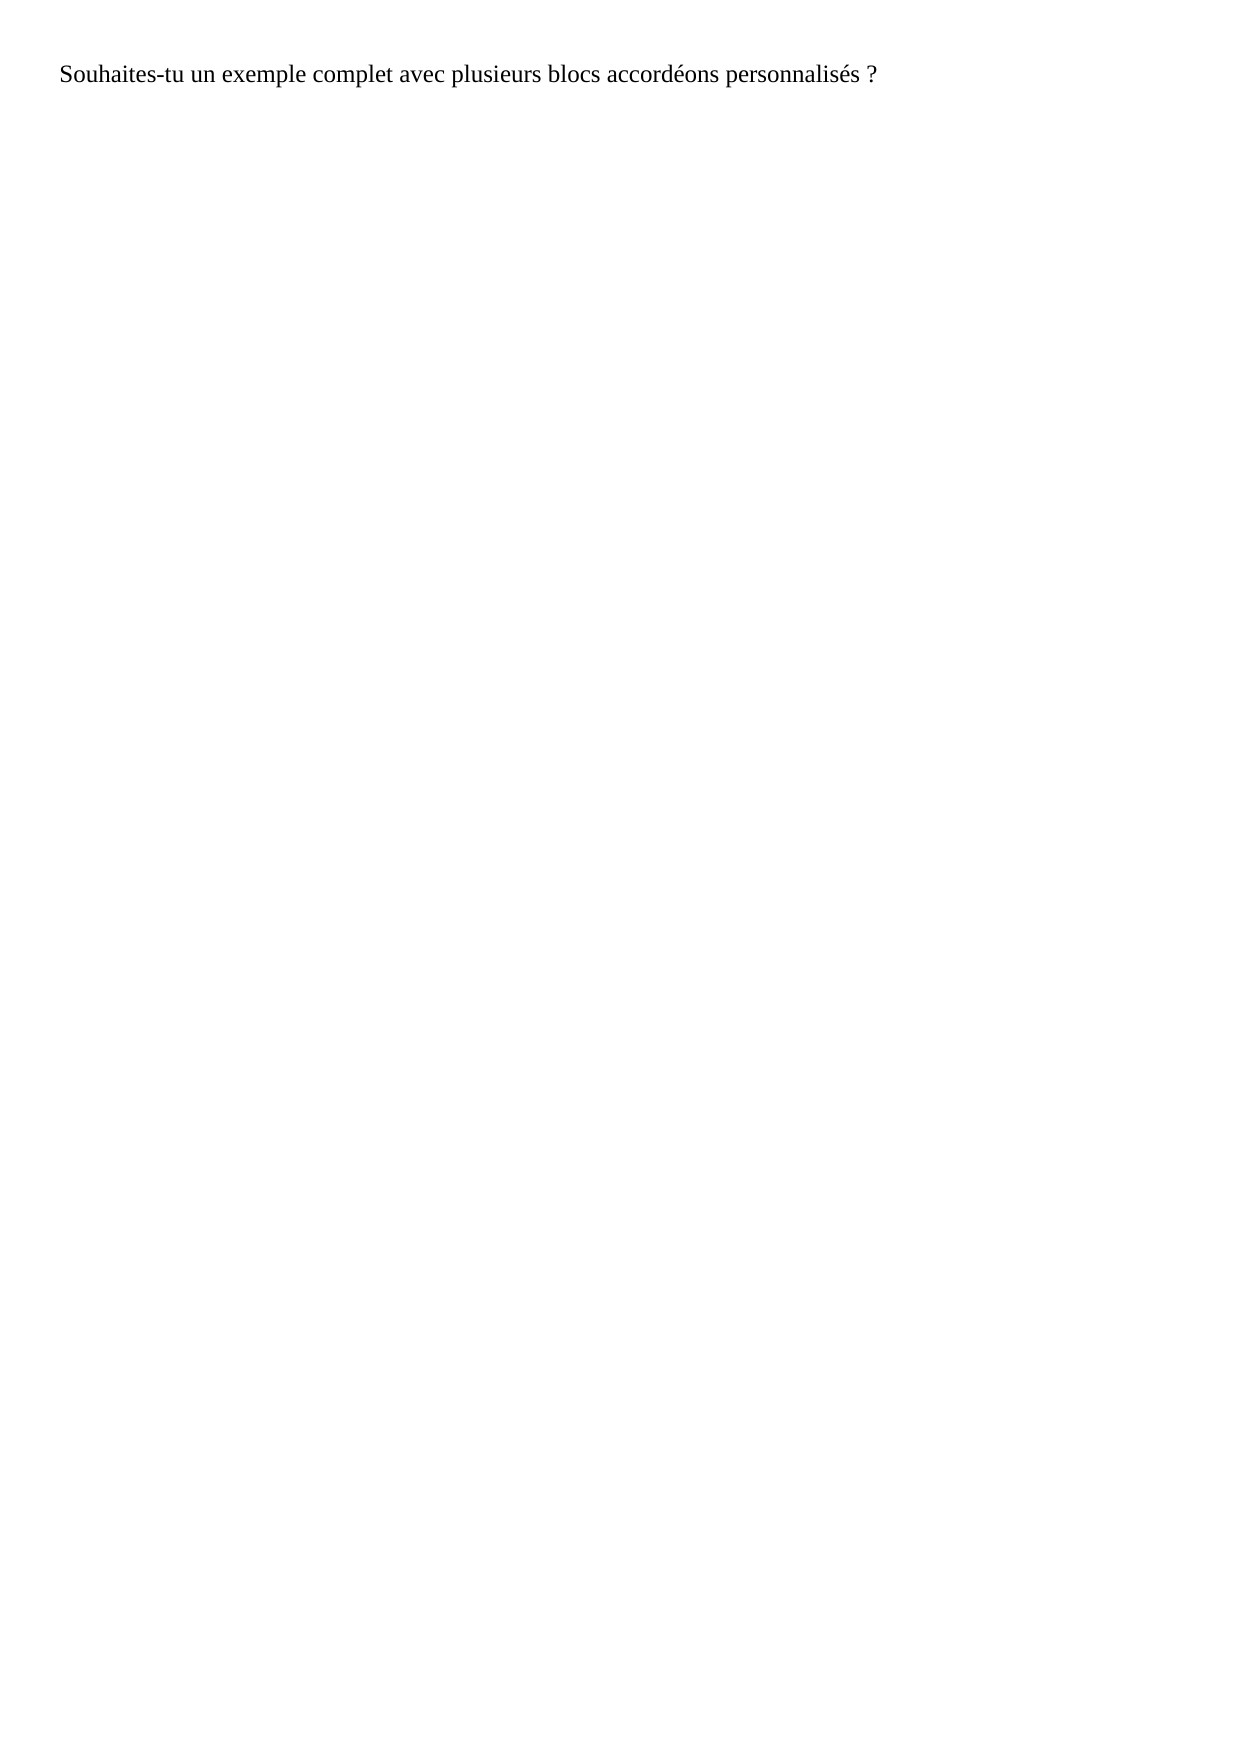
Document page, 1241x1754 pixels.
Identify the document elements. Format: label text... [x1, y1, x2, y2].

text Souhaites-tu un exemple complet avec plusieurs blocs accordéons personnalisés ? [59, 59, 1181, 88]
